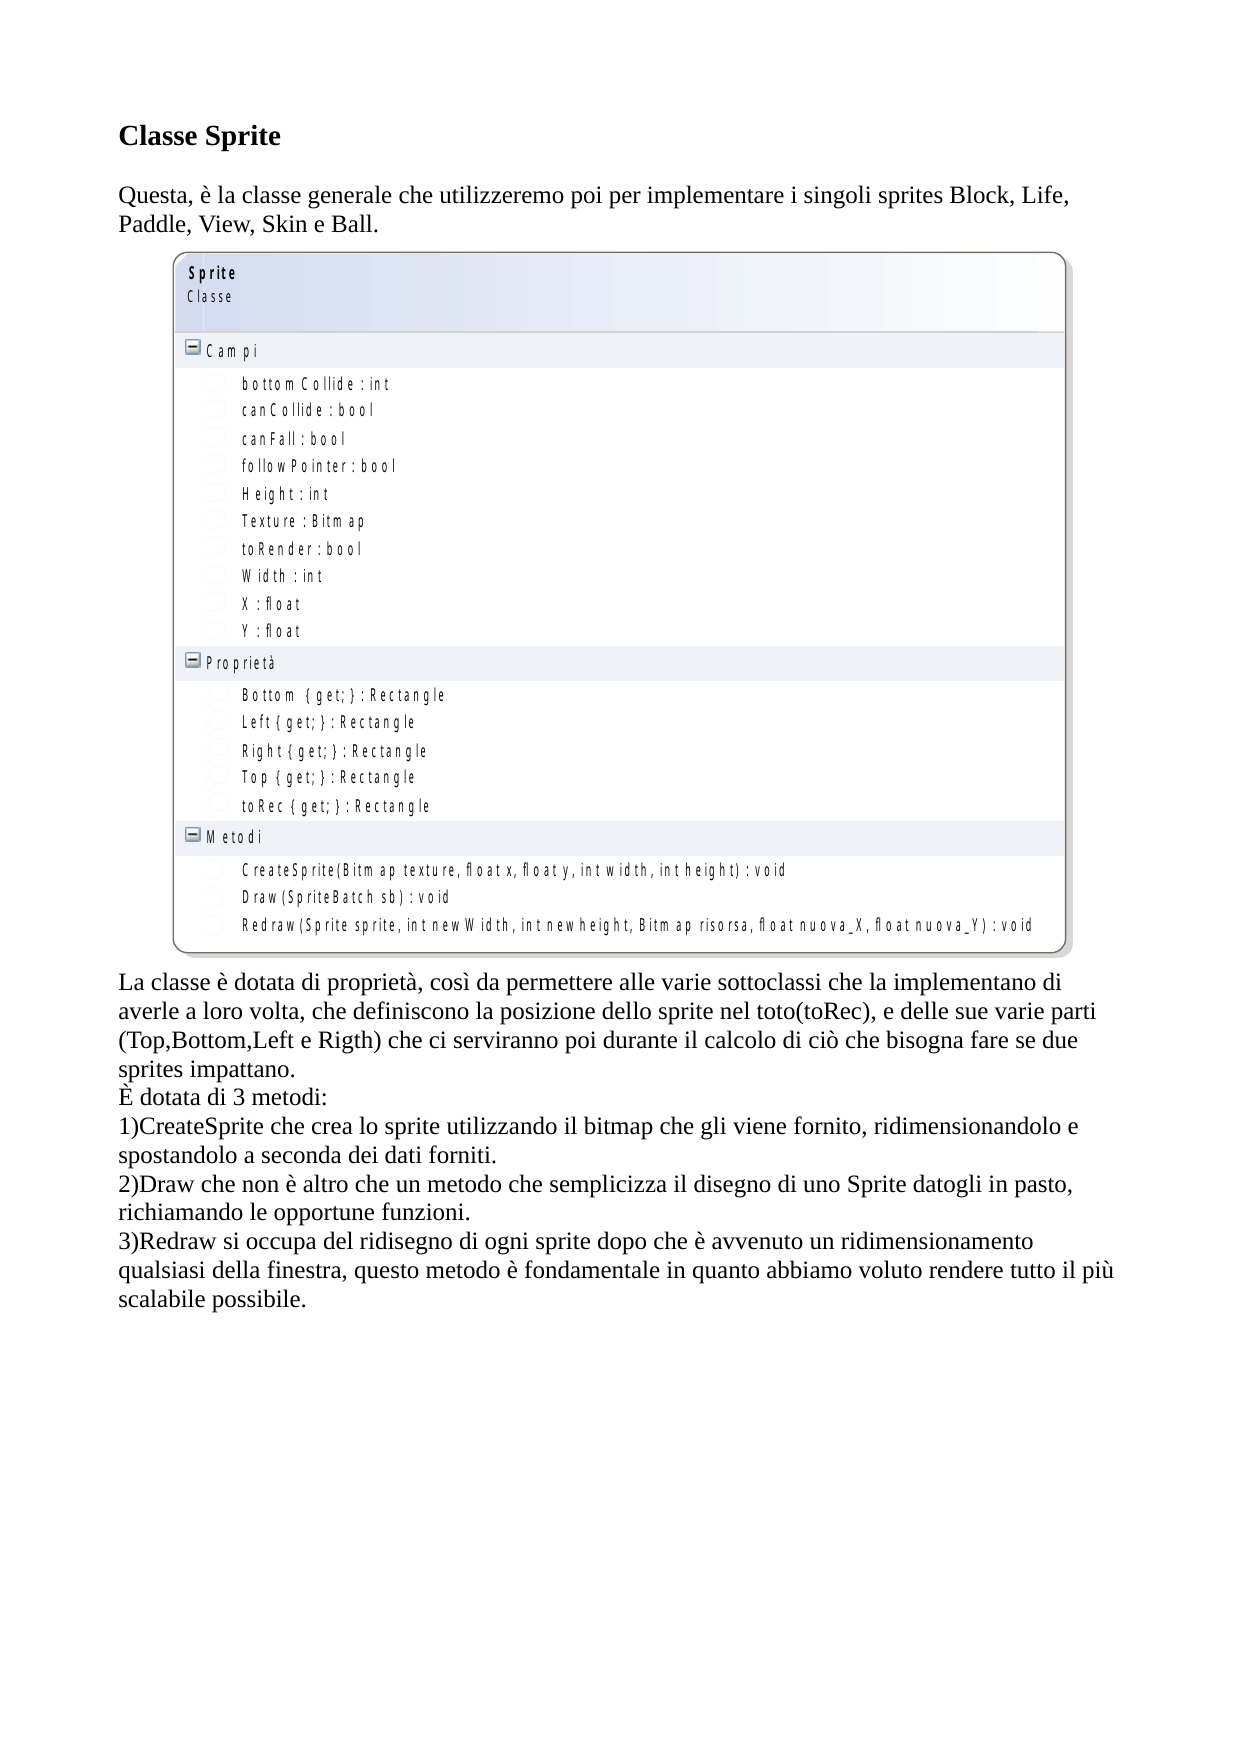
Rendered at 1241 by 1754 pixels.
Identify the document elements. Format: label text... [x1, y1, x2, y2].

text 2)Draw che non è altro che un metodo che semplicizza il disegno di uno Sprite datogli in pasto, richiamando le opportune funzioni. [118, 1169, 1122, 1226]
text Classe Sprite [118, 118, 1122, 152]
text Questa, è la classe generale che utilizzeremo poi per implementare i singoli sprites Block, Life, Paddle, View, Skin e Ball. [118, 180, 1122, 238]
text La classe è dotata di proprietà, così da permettere alle varie sottoclassi che la implementano di averle a loro volta, che definiscono la posizione dello sprite nel toto(toRec), e delle sue varie parti (Top,Bottom,Left e Rigth) che ci serviranno poi durante il calcolo di ciò che bisogna fare se due sprites impattano. È dotata di 3 metodi: [118, 238, 1122, 1111]
text 3)Redraw si occupa del ridisegno di ogni sprite dopo che è avvenuto un ridimensionamento qualsiasi della finestra, questo metodo è fondamentale in quanto abbiamo voluto rendere tutto il più scalabile possibile. [118, 1226, 1122, 1312]
text 1)CreateSprite che crea lo sprite utilizzando il bitmap che gli viene fornito, ridimensionandolo e spostandolo a seconda dei dati forniti. [118, 1111, 1122, 1169]
